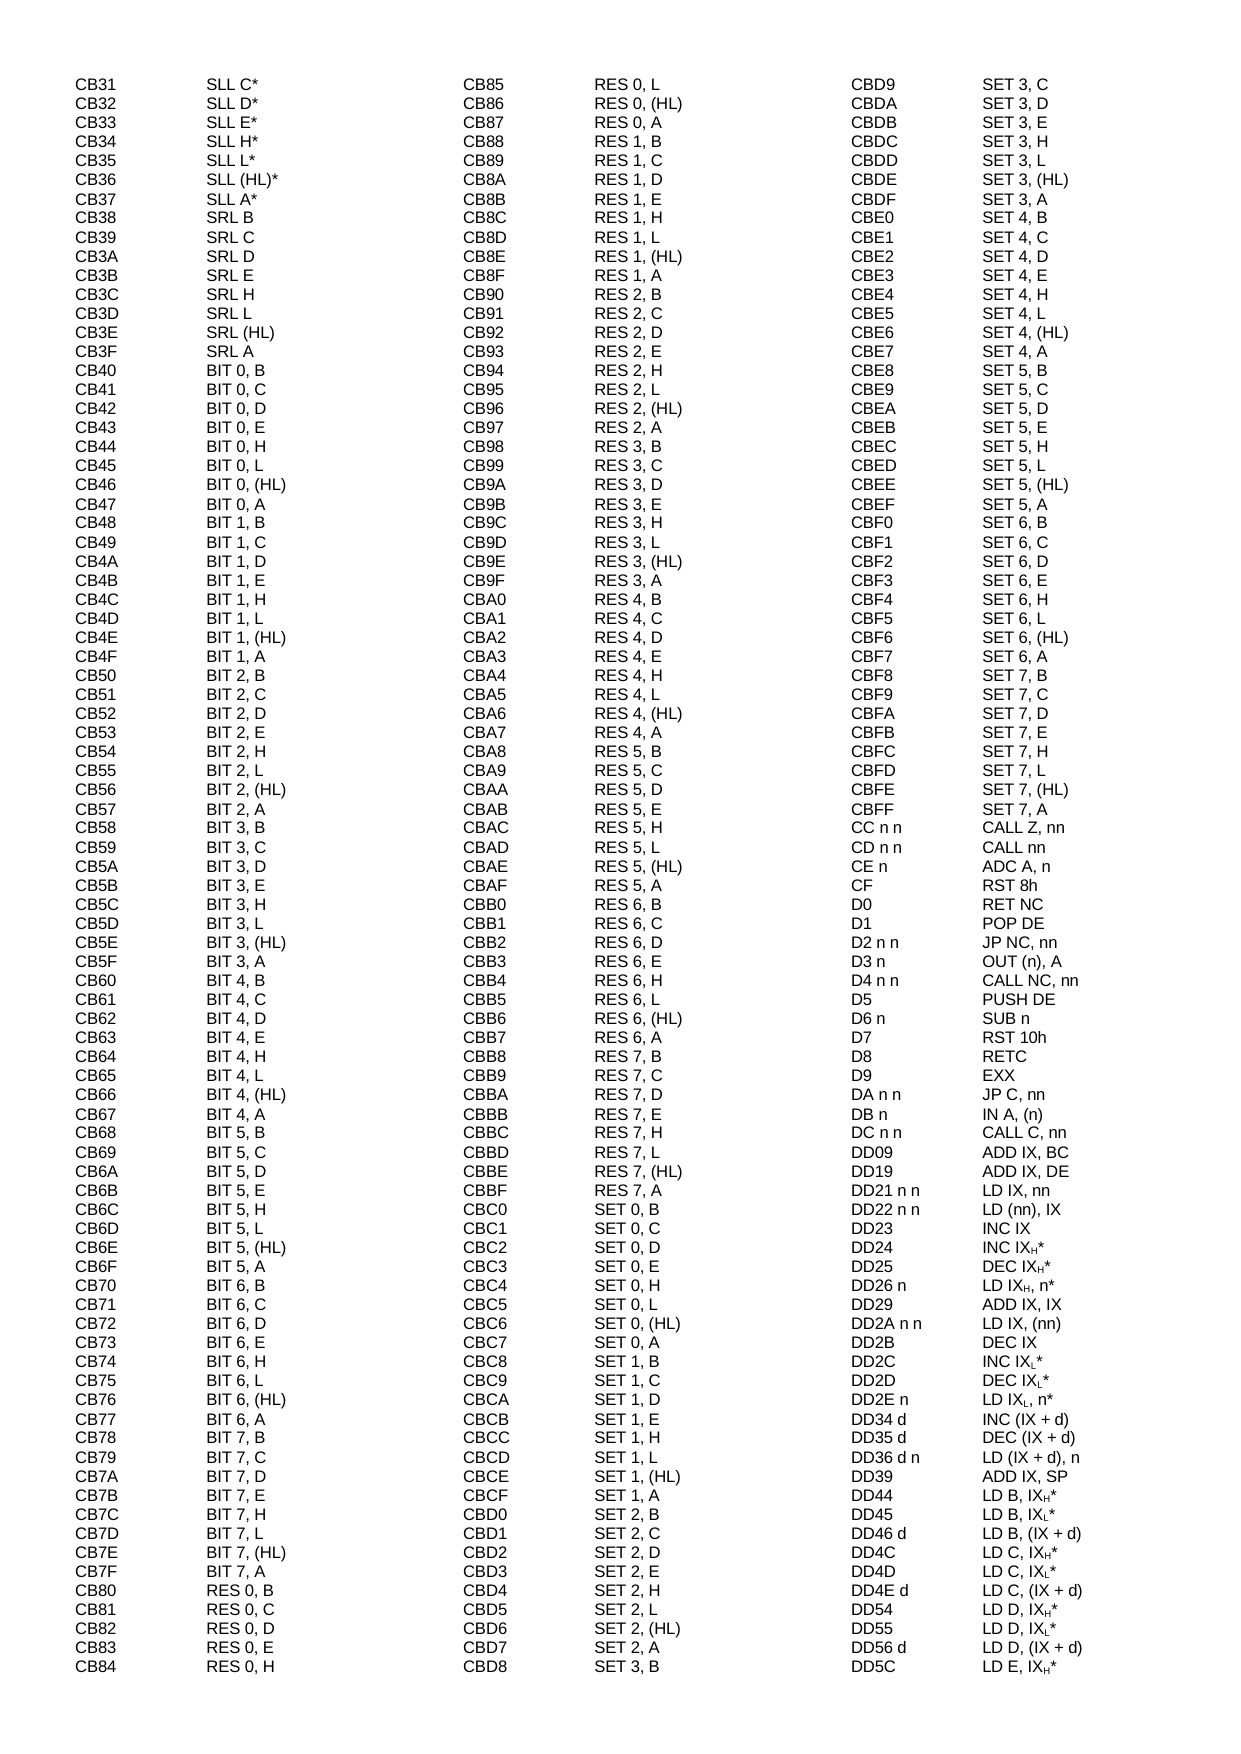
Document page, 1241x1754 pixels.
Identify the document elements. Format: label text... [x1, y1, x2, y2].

text CBAD RES 5, L [463, 837, 777, 857]
text DD5C LD E, IXH* [851, 1657, 1165, 1676]
text CBF3 SET 6, E [851, 571, 1165, 590]
text CB36 SLL (HL)* [75, 170, 389, 189]
text CBA8 RES 5, B [463, 742, 777, 761]
text CB56 BIT 2, (HL) [75, 780, 389, 799]
text CB54 BIT 2, H [75, 742, 389, 761]
text DD4E d LD C, (IX + d) [851, 1581, 1165, 1600]
text CBFE SET 7, (HL) [851, 780, 1165, 799]
text CBAC RES 5, H [463, 818, 777, 837]
text CB68 BIT 5, B [75, 1123, 389, 1142]
text CB9D RES 3, L [463, 532, 777, 552]
text CBF9 SET 7, C [851, 685, 1165, 704]
text CB43 BIT 0, E [75, 418, 389, 437]
text CBC5 SET 0, L [463, 1295, 777, 1314]
text CBEA SET 5, D [851, 399, 1165, 418]
text CBE4 SET 4, H [851, 285, 1165, 304]
text CBAE RES 5, (HL) [463, 857, 777, 876]
text CBFA SET 7, D [851, 704, 1165, 723]
text CB8E RES 1, (HL) [463, 247, 777, 266]
text CB44 BIT 0, H [75, 437, 389, 456]
text CBDC SET 3, H [851, 132, 1165, 151]
text CB92 RES 2, D [463, 323, 777, 342]
text CB9B RES 3, E [463, 494, 777, 513]
text CBC6 SET 0, (HL) [463, 1314, 777, 1333]
text CB50 BIT 2, B [75, 666, 389, 685]
text CB5F BIT 3, A [75, 952, 389, 971]
text CB84 RES 0, H [75, 1657, 389, 1676]
text CBE0 SET 4, B [851, 208, 1165, 227]
text CBDB SET 3, E [851, 113, 1165, 132]
text CB61 BIT 4, C [75, 990, 389, 1009]
text CB45 BIT 0, L [75, 456, 389, 475]
text CB47 BIT 0, A [75, 494, 389, 513]
text CB91 RES 2, C [463, 304, 777, 323]
text CBFF SET 7, A [851, 799, 1165, 818]
text CB77 BIT 6, A [75, 1409, 389, 1428]
text CBF5 SET 6, L [851, 609, 1165, 628]
text CB83 RES 0, E [75, 1638, 389, 1657]
text CB6C BIT 5, H [75, 1200, 389, 1219]
text CB80 RES 0, B [75, 1581, 389, 1600]
text CB41 BIT 0, C [75, 380, 389, 399]
text D3 n OUT (n), A [851, 952, 1165, 971]
text DD26 n LD IXH, n* [851, 1276, 1165, 1295]
text CB67 BIT 4, A [75, 1104, 389, 1123]
text CB97 RES 2, A [463, 418, 777, 437]
text DD24 INC IXH* [851, 1238, 1165, 1257]
text CBDA SET 3, D [851, 94, 1165, 113]
text DD2D DEC IXL* [851, 1371, 1165, 1390]
text CBF2 SET 6, D [851, 552, 1165, 571]
text CB49 BIT 1, C [75, 532, 389, 552]
text DD46 d LD B, (IX + d) [851, 1524, 1165, 1543]
text DD23 INC IX [851, 1219, 1165, 1238]
text CB8C RES 1, H [463, 208, 777, 227]
text CB52 BIT 2, D [75, 704, 389, 723]
text CB6F BIT 5, A [75, 1257, 389, 1276]
text DD29 ADD IX, IX [851, 1295, 1165, 1314]
text CB9E RES 3, (HL) [463, 552, 777, 571]
text CB9A RES 3, D [463, 475, 777, 494]
text CB53 BIT 2, E [75, 723, 389, 742]
text CB95 RES 2, L [463, 380, 777, 399]
text DD2C INC IXL* [851, 1352, 1165, 1371]
text CBFD SET 7, L [851, 761, 1165, 780]
text CB63 BIT 4, E [75, 1028, 389, 1047]
text CB8F RES 1, A [463, 266, 777, 285]
text CBBC RES 7, H [463, 1123, 777, 1142]
text CBA4 RES 4, H [463, 666, 777, 685]
text CBE8 SET 5, B [851, 361, 1165, 380]
text CB72 BIT 6, D [75, 1314, 389, 1333]
text CB7F BIT 7, A [75, 1562, 389, 1581]
text CB33 SLL E* [75, 113, 389, 132]
text CBA1 RES 4, C [463, 609, 777, 628]
text CBDF SET 3, A [851, 189, 1165, 208]
text CBD2 SET 2, D [463, 1543, 777, 1562]
text CB3E SRL (HL) [75, 323, 389, 342]
text CB42 BIT 0, D [75, 399, 389, 418]
text CBDE SET 3, (HL) [851, 170, 1165, 189]
text CBC4 SET 0, H [463, 1276, 777, 1295]
text CB62 BIT 4, D [75, 1009, 389, 1028]
text CB5C BIT 3, H [75, 895, 389, 914]
text CBAA RES 5, D [463, 780, 777, 799]
text CB99 RES 3, C [463, 456, 777, 475]
text CBD6 SET 2, (HL) [463, 1619, 777, 1638]
text CB75 BIT 6, L [75, 1371, 389, 1390]
text CB89 RES 1, C [463, 151, 777, 170]
text CBA9 RES 5, C [463, 761, 777, 780]
text CBE6 SET 4, (HL) [851, 323, 1165, 342]
text DD4D LD C, IXL* [851, 1562, 1165, 1581]
text DD44 LD B, IXH* [851, 1486, 1165, 1505]
text CBEC SET 5, H [851, 437, 1165, 456]
text CB64 BIT 4, H [75, 1047, 389, 1066]
text CBD1 SET 2, C [463, 1524, 777, 1543]
text CB34 SLL H* [75, 132, 389, 151]
text DD55 LD D, IXL* [851, 1619, 1165, 1638]
text CB6D BIT 5, L [75, 1219, 389, 1238]
text CBD9 SET 3, C [851, 75, 1165, 94]
text CBCA SET 1, D [463, 1390, 777, 1409]
text CB86 RES 0, (HL) [463, 94, 777, 113]
text DD25 DEC IXH* [851, 1257, 1165, 1276]
text DD39 ADD IX, SP [851, 1467, 1165, 1486]
text DD2E n LD IXL, n* [851, 1390, 1165, 1409]
text DD45 LD B, IXL* [851, 1505, 1165, 1524]
text CB94 RES 2, H [463, 361, 777, 380]
text CB66 BIT 4, (HL) [75, 1085, 389, 1104]
text CBC2 SET 0, D [463, 1238, 777, 1257]
text D7 RST 10h [851, 1028, 1165, 1047]
text CBA2 RES 4, D [463, 628, 777, 647]
text CB60 BIT 4, B [75, 971, 389, 990]
text CB7D BIT 7, L [75, 1524, 389, 1543]
text D2 n n JP NC, nn [851, 933, 1165, 952]
text CBC1 SET 0, C [463, 1219, 777, 1238]
text CB6B BIT 5, E [75, 1181, 389, 1200]
text CBB1 RES 6, C [463, 914, 777, 933]
text CB5E BIT 3, (HL) [75, 933, 389, 952]
text CB32 SLL D* [75, 94, 389, 113]
text CBDD SET 3, L [851, 151, 1165, 170]
text CB4F BIT 1, A [75, 647, 389, 666]
text CD n n CALL nn [851, 837, 1165, 857]
text DD35 d DEC (IX + d) [851, 1428, 1165, 1447]
text CBF4 SET 6, H [851, 590, 1165, 609]
text CB7B BIT 7, E [75, 1486, 389, 1505]
text DD36 d n LD (IX + d), n [851, 1447, 1165, 1467]
text DD56 d LD D, (IX + d) [851, 1638, 1165, 1657]
text CBBF RES 7, A [463, 1181, 777, 1200]
text CE n ADC A, n [851, 857, 1165, 876]
text CBC9 SET 1, C [463, 1371, 777, 1390]
text DD2A n n LD IX, (nn) [851, 1314, 1165, 1333]
text CB7A BIT 7, D [75, 1467, 389, 1486]
text CBD3 SET 2, E [463, 1562, 777, 1581]
text CB4D BIT 1, L [75, 609, 389, 628]
text CBCC SET 1, H [463, 1428, 777, 1447]
text CBFC SET 7, H [851, 742, 1165, 761]
text CB55 BIT 2, L [75, 761, 389, 780]
text DD54 LD D, IXH* [851, 1600, 1165, 1619]
text CBB5 RES 6, L [463, 990, 777, 1009]
text CB3C SRL H [75, 285, 389, 304]
text CB74 BIT 6, H [75, 1352, 389, 1371]
text CB76 BIT 6, (HL) [75, 1390, 389, 1409]
text CBBB RES 7, E [463, 1104, 777, 1123]
text CB4A BIT 1, D [75, 552, 389, 571]
text CBEB SET 5, E [851, 418, 1165, 437]
text CB90 RES 2, B [463, 285, 777, 304]
text CBED SET 5, L [851, 456, 1165, 475]
text CB96 RES 2, (HL) [463, 399, 777, 418]
text CB3F SRL A [75, 342, 389, 361]
text CB9F RES 3, A [463, 571, 777, 590]
text CB88 RES 1, B [463, 132, 777, 151]
text CBA7 RES 4, A [463, 723, 777, 742]
text D4 n n CALL NC, nn [851, 971, 1165, 990]
text CB98 RES 3, B [463, 437, 777, 456]
text CB79 BIT 7, C [75, 1447, 389, 1467]
text CB73 BIT 6, E [75, 1333, 389, 1352]
text CBBA RES 7, D [463, 1085, 777, 1104]
text CBE5 SET 4, L [851, 304, 1165, 323]
text CBB9 RES 7, C [463, 1066, 777, 1085]
text CBA0 RES 4, B [463, 590, 777, 609]
text CB5B BIT 3, E [75, 876, 389, 895]
text CBE2 SET 4, D [851, 247, 1165, 266]
text CBEE SET 5, (HL) [851, 475, 1165, 494]
text CBA5 RES 4, L [463, 685, 777, 704]
text CBA3 RES 4, E [463, 647, 777, 666]
text CBB3 RES 6, E [463, 952, 777, 971]
text D0 RET NC [851, 895, 1165, 914]
text CB82 RES 0, D [75, 1619, 389, 1638]
text DD4C LD C, IXH* [851, 1543, 1165, 1562]
text CB5A BIT 3, D [75, 857, 389, 876]
text CBCE SET 1, (HL) [463, 1467, 777, 1486]
text CB93 RES 2, E [463, 342, 777, 361]
text CBB4 RES 6, H [463, 971, 777, 990]
text DD21 n n LD IX, nn [851, 1181, 1165, 1200]
text CBF8 SET 7, B [851, 666, 1165, 685]
text CBA6 RES 4, (HL) [463, 704, 777, 723]
text CB7E BIT 7, (HL) [75, 1543, 389, 1562]
text CB70 BIT 6, B [75, 1276, 389, 1295]
text DA n n JP C, nn [851, 1085, 1165, 1104]
text CB39 SRL C [75, 227, 389, 247]
text CB65 BIT 4, L [75, 1066, 389, 1085]
text CBE3 SET 4, E [851, 266, 1165, 285]
text CBB6 RES 6, (HL) [463, 1009, 777, 1028]
text DB n IN A, (n) [851, 1104, 1165, 1123]
text CBCD SET 1, L [463, 1447, 777, 1467]
text CB85 RES 0, L [463, 75, 777, 94]
text CB6A BIT 5, D [75, 1162, 389, 1181]
text CB69 BIT 5, C [75, 1142, 389, 1162]
text CB3B SRL E [75, 266, 389, 285]
text CBF1 SET 6, C [851, 532, 1165, 552]
text CB57 BIT 2, A [75, 799, 389, 818]
text CBCB SET 1, E [463, 1409, 777, 1428]
text CB5D BIT 3, L [75, 914, 389, 933]
text CB4B BIT 1, E [75, 571, 389, 590]
text CB40 BIT 0, B [75, 361, 389, 380]
text D8 RETC [851, 1047, 1165, 1066]
text CBB2 RES 6, D [463, 933, 777, 952]
text CBE9 SET 5, C [851, 380, 1165, 399]
text CBBE RES 7, (HL) [463, 1162, 777, 1181]
text CB71 BIT 6, C [75, 1295, 389, 1314]
text CBC0 SET 0, B [463, 1200, 777, 1219]
text CBF7 SET 6, A [851, 647, 1165, 666]
text D9 EXX [851, 1066, 1165, 1085]
text CBBD RES 7, L [463, 1142, 777, 1162]
text CB4E BIT 1, (HL) [75, 628, 389, 647]
text CBD5 SET 2, L [463, 1600, 777, 1619]
text CB35 SLL L* [75, 151, 389, 170]
text CB3D SRL L [75, 304, 389, 323]
text CBE1 SET 4, C [851, 227, 1165, 247]
text CB59 BIT 3, C [75, 837, 389, 857]
text CBC8 SET 1, B [463, 1352, 777, 1371]
text CBD0 SET 2, B [463, 1505, 777, 1524]
text CBFB SET 7, E [851, 723, 1165, 742]
text CB51 BIT 2, C [75, 685, 389, 704]
text CB8B RES 1, E [463, 189, 777, 208]
text CBAF RES 5, A [463, 876, 777, 895]
text CB8A RES 1, D [463, 170, 777, 189]
text CBCF SET 1, A [463, 1486, 777, 1505]
text D5 PUSH DE [851, 990, 1165, 1009]
text CB81 RES 0, C [75, 1600, 389, 1619]
text D6 n SUB n [851, 1009, 1165, 1028]
text CF RST 8h [851, 876, 1165, 895]
text CB58 BIT 3, B [75, 818, 389, 837]
text CBC3 SET 0, E [463, 1257, 777, 1276]
text CBD8 SET 3, B [463, 1657, 777, 1676]
text CB6E BIT 5, (HL) [75, 1238, 389, 1257]
text CB7C BIT 7, H [75, 1505, 389, 1524]
text CBF0 SET 6, B [851, 513, 1165, 532]
text CBC7 SET 0, A [463, 1333, 777, 1352]
text CBF6 SET 6, (HL) [851, 628, 1165, 647]
text CB3A SRL D [75, 247, 389, 266]
text DD09 ADD IX, BC [851, 1142, 1165, 1162]
text CBD7 SET 2, A [463, 1638, 777, 1657]
text CBEF SET 5, A [851, 494, 1165, 513]
text CBE7 SET 4, A [851, 342, 1165, 361]
text CB31 SLL C* [75, 75, 389, 94]
text CB46 BIT 0, (HL) [75, 475, 389, 494]
text CC n n CALL Z, nn [851, 818, 1165, 837]
text CB37 SLL A* [75, 189, 389, 208]
text DC n n CALL C, nn [851, 1123, 1165, 1142]
text DD19 ADD IX, DE [851, 1162, 1165, 1181]
text CB48 BIT 1, B [75, 513, 389, 532]
text CB8D RES 1, L [463, 227, 777, 247]
text DD22 n n LD (nn), IX [851, 1200, 1165, 1219]
text D1 POP DE [851, 914, 1165, 933]
text CB38 SRL B [75, 208, 389, 227]
text DD2B DEC IX [851, 1333, 1165, 1352]
text CBAB RES 5, E [463, 799, 777, 818]
text CBB8 RES 7, B [463, 1047, 777, 1066]
text CBB0 RES 6, B [463, 895, 777, 914]
text CB78 BIT 7, B [75, 1428, 389, 1447]
text DD34 d INC (IX + d) [851, 1409, 1165, 1428]
text CB9C RES 3, H [463, 513, 777, 532]
text CBB7 RES 6, A [463, 1028, 777, 1047]
text CBD4 SET 2, H [463, 1581, 777, 1600]
text CB87 RES 0, A [463, 113, 777, 132]
text CB4C BIT 1, H [75, 590, 389, 609]
